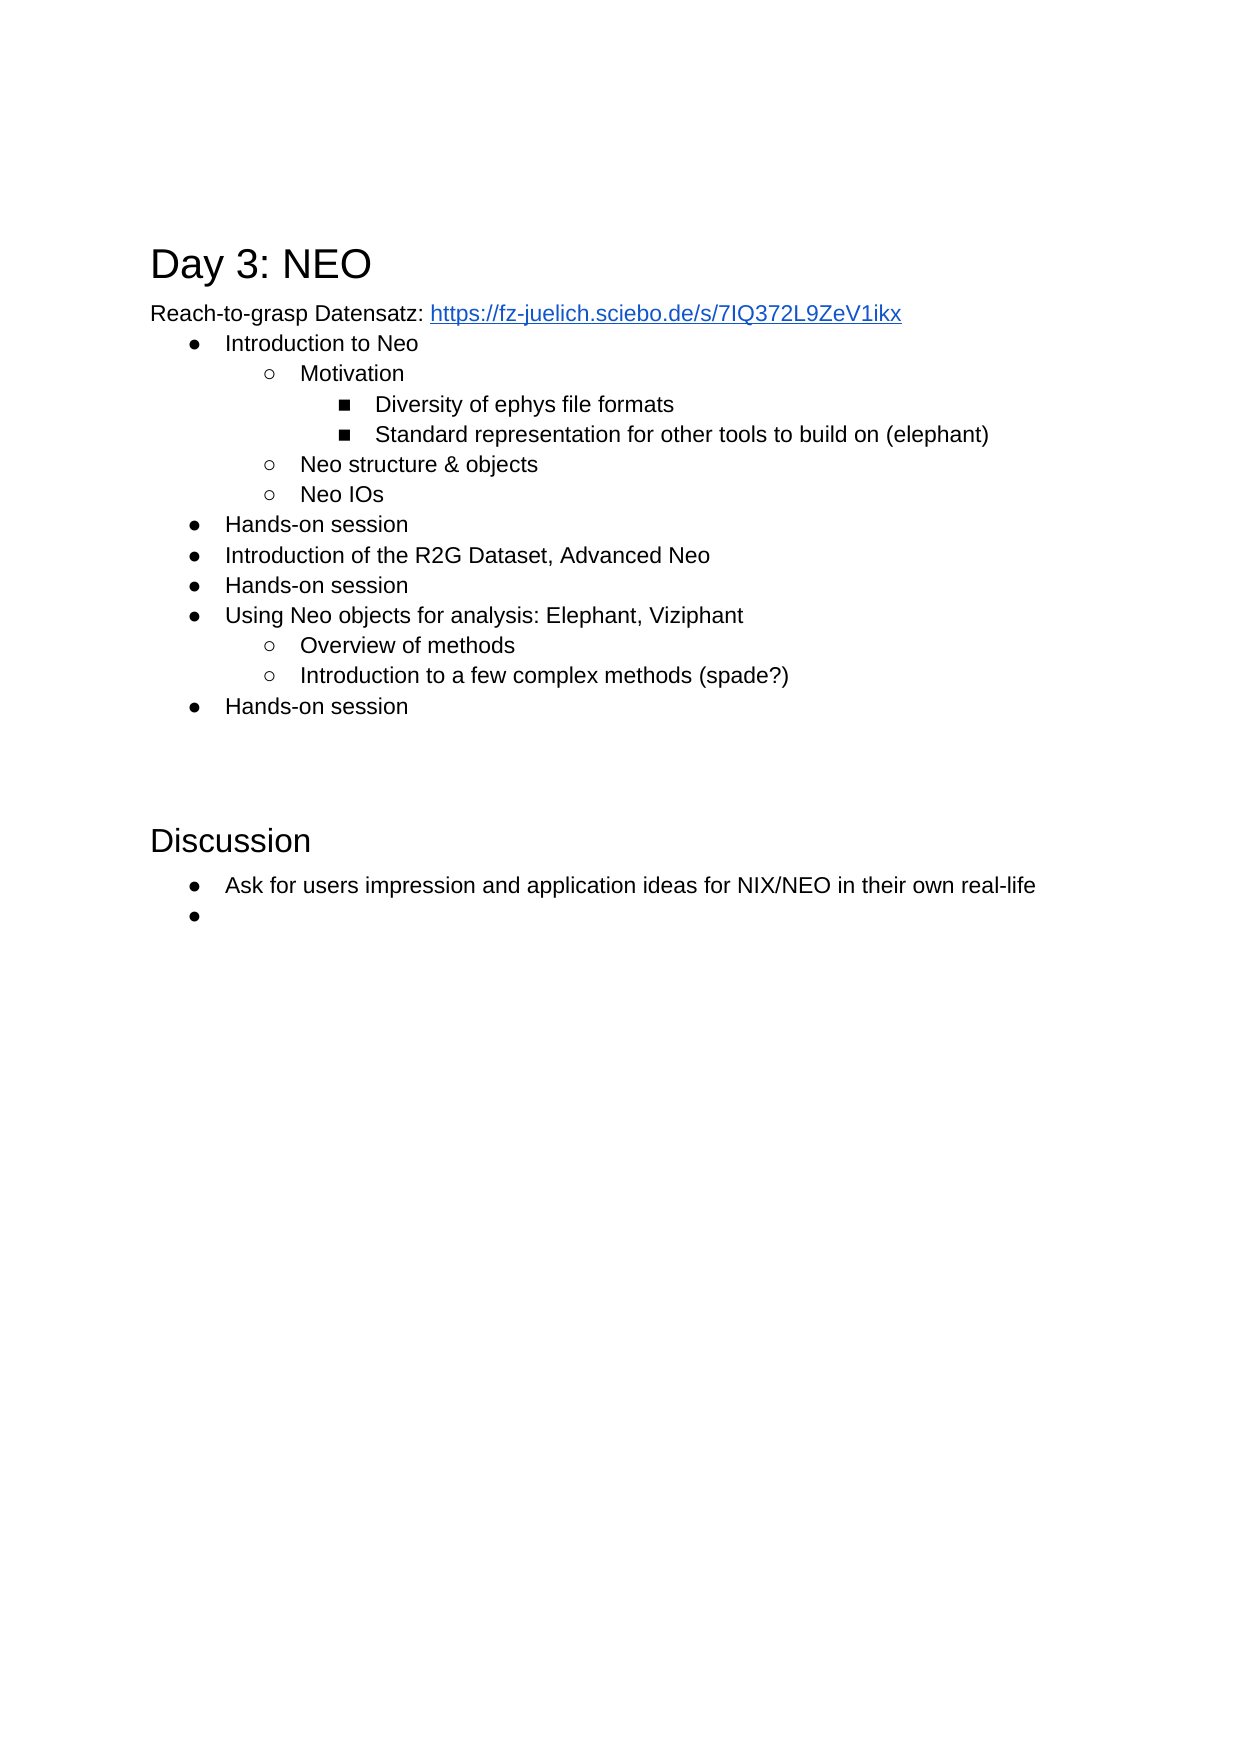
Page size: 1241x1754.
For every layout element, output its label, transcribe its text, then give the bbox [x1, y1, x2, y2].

list Neo structure & objects [262, 451, 1090, 477]
list Hands-on session [187, 511, 1090, 538]
list Using Neo objects for analysis: Elephant, Viziphant [187, 602, 1090, 628]
list Neo IOs [262, 481, 1090, 508]
list Introduction to Neo [187, 330, 1090, 357]
subtitle Discussion [150, 821, 1090, 859]
subtitle Day 3: NEO [150, 239, 1090, 287]
list Motivation [262, 360, 1090, 387]
list Hands-on session [187, 572, 1090, 598]
list Hands-on session [187, 693, 1090, 719]
list Diversity of ephys file formats [337, 391, 1090, 417]
list Ask for users impression and application ideas for NIX/NEO in their own real-life [187, 872, 1090, 898]
text Reach-to-grasp Datensatz: https://fz-juelich.sciebo.de/s/7IQ372L9ZeV1ikx [150, 300, 1090, 326]
list Introduction to a few complex methods (spade?) [262, 662, 1090, 689]
list Standard representation for other tools to build on (elephant) [337, 421, 1090, 447]
list Overview of methods [262, 632, 1090, 659]
list Introduction of the R2G Dataset, Advanced Neo [187, 542, 1090, 568]
